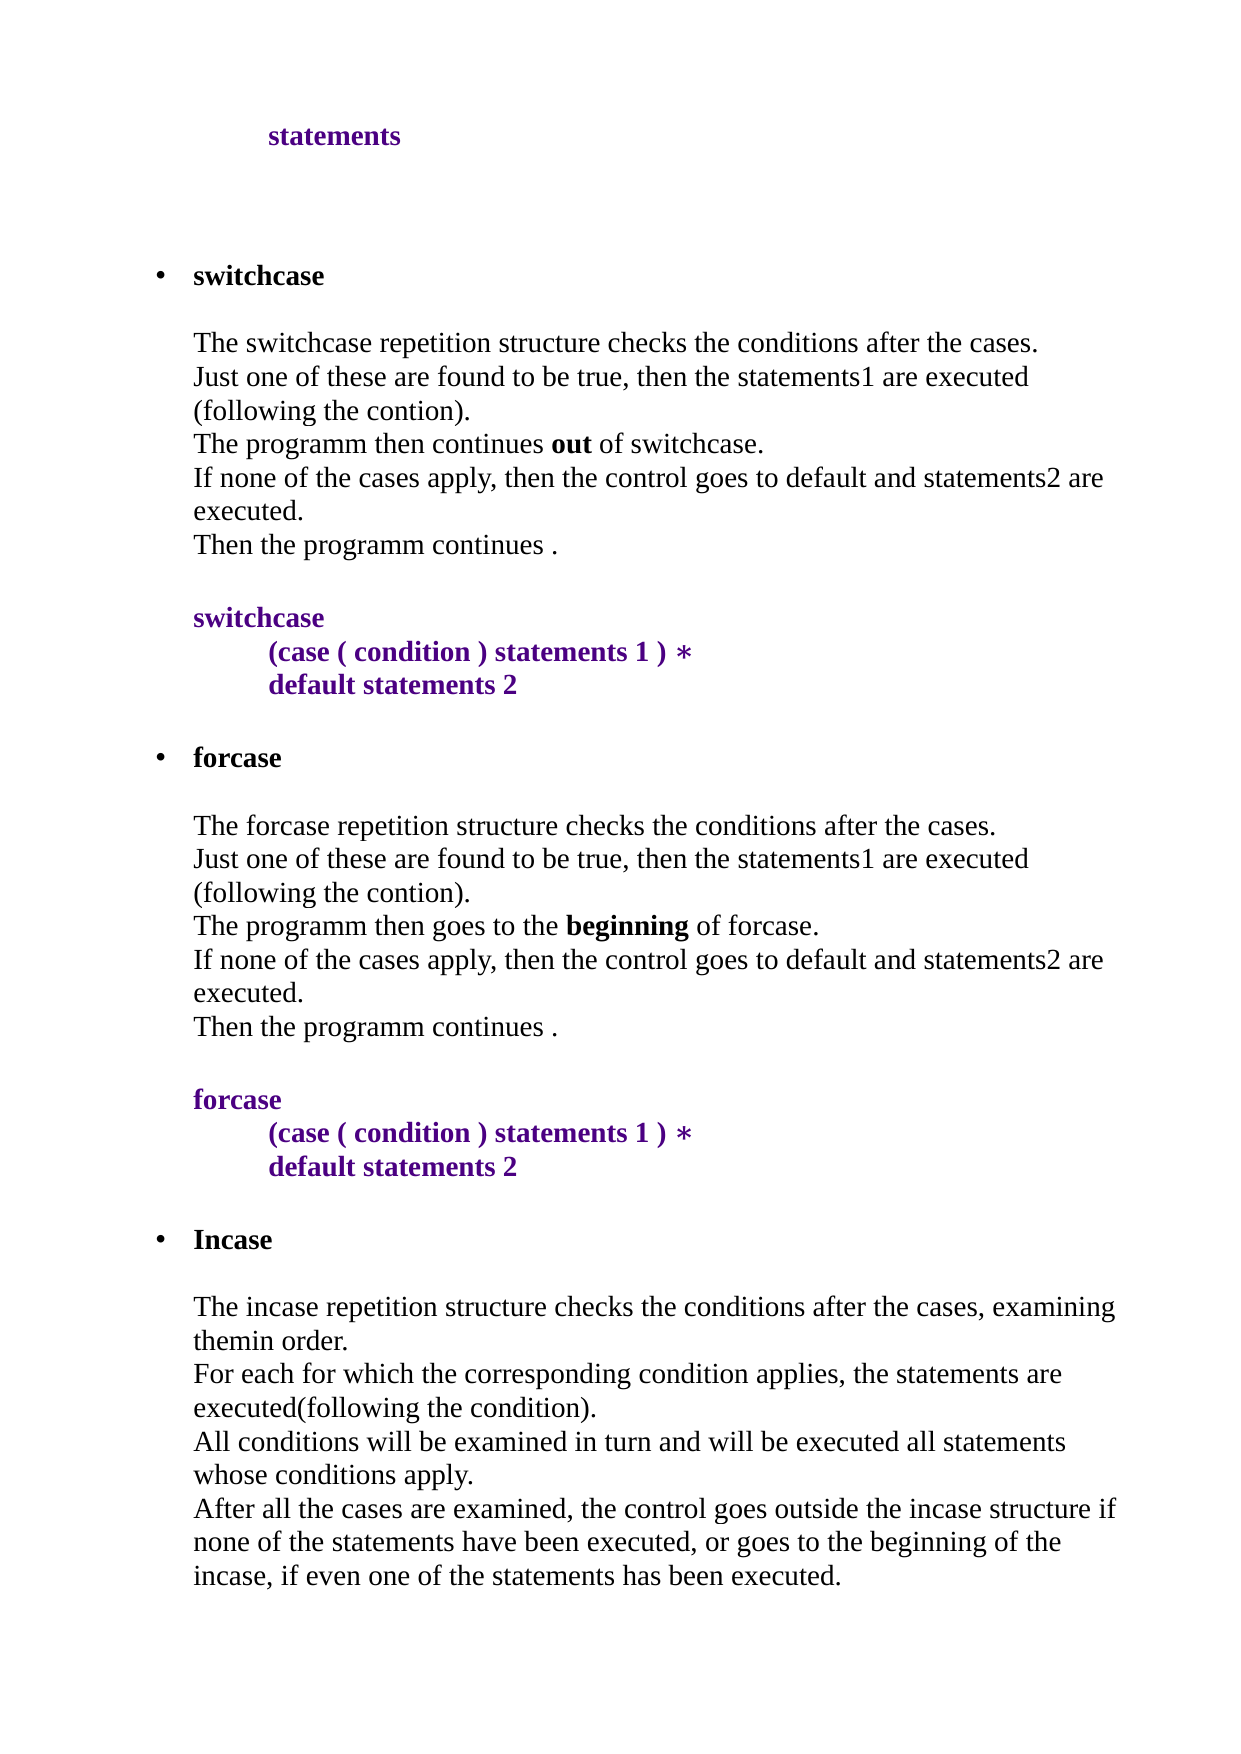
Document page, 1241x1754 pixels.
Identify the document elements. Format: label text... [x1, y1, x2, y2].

list Just one of these are found to be true, then the statements1 are executed (following the contion). [156, 841, 1122, 908]
list The forcase repetition structure checks the conditions after the cases. [156, 808, 1122, 841]
list Then the programm continues . [156, 1009, 1122, 1042]
list If none of the cases apply, then the control goes to default and statements2 are executed. [156, 460, 1122, 527]
text (case ( condition ) statements 1 ) ∗ [118, 1116, 1122, 1149]
list The incase repetition structure checks the conditions after the cases, examining themin order. [156, 1289, 1122, 1357]
list All conditions will be examined in turn and will be executed all statements whose conditions apply. [156, 1424, 1122, 1491]
text statements [118, 118, 1122, 152]
list Incase [156, 1222, 1122, 1256]
list Then the programm continues . [156, 527, 1122, 560]
list If none of the cases apply, then the control goes to default and statements2 are executed. [156, 942, 1122, 1009]
text switchcase [118, 600, 1122, 634]
list forcase [156, 740, 1122, 774]
text forcase [118, 1082, 1122, 1116]
text default statements 2 [118, 667, 1122, 701]
list Just one of these are found to be true, then the statements1 are executed (following the contion). [156, 359, 1122, 426]
list switchcase [156, 258, 1122, 292]
list The programm then continues out of switchcase. [156, 426, 1122, 460]
text (case ( condition ) statements 1 ) ∗ [118, 634, 1122, 667]
list After all the cases are examined, the control goes outside the incase structure if none of the statements have been executed, or goes to the beginning of the incase, if even one of the statements has been executed. [156, 1491, 1122, 1591]
list The switchcase repetition structure checks the conditions after the cases. [156, 326, 1122, 359]
text default statements 2 [118, 1149, 1122, 1183]
list The programm then goes to the beginning of forcase. [156, 908, 1122, 942]
list For each for which the corresponding condition applies, the statements are executed(following the condition). [156, 1357, 1122, 1424]
